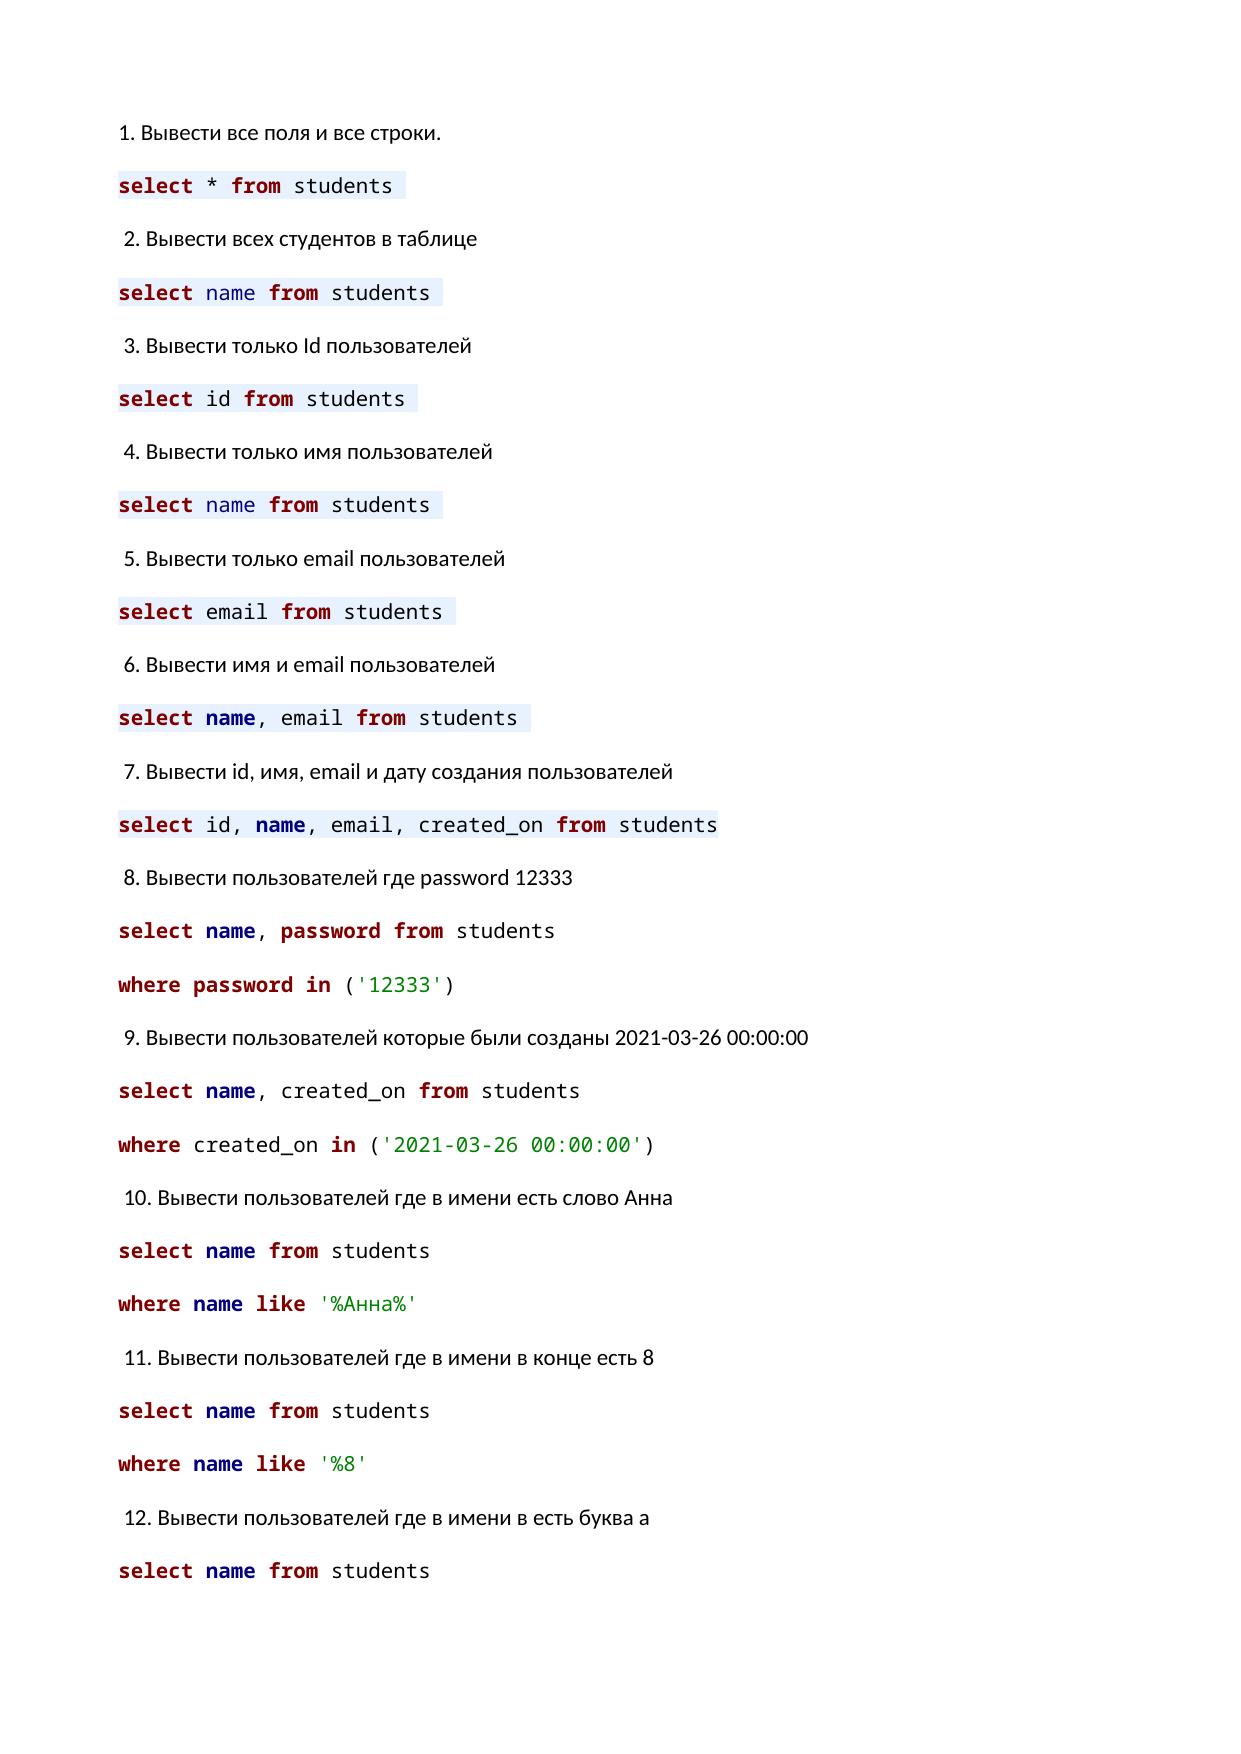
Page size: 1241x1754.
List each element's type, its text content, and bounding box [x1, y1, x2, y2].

text 5. Вывести только email пользователей [118, 544, 1122, 572]
text select id from students [118, 384, 1122, 412]
text select id, name, email, created_on from students [118, 810, 1122, 838]
text 11. Вывести пользователей где в имени в конце есть 8 [118, 1343, 1122, 1371]
text 4. Вывести только имя пользователей [118, 437, 1122, 466]
text select * from students [118, 171, 1122, 199]
text 10. Вывести пользователей где в имени есть слово Анна [118, 1183, 1122, 1211]
text select name, created_on from students [118, 1076, 1122, 1105]
text where name like '%8' [118, 1449, 1122, 1478]
text where created_on in ('2021-03-26 00:00:00') [118, 1130, 1122, 1158]
text where password in ('12333') [118, 970, 1122, 998]
text where name like '%Анна%' [118, 1289, 1122, 1318]
text select name from students [118, 491, 1122, 519]
text 9. Вывести пользователей которые были созданы 2021-03-26 00:00:00 [118, 1023, 1122, 1051]
text select name, password from students [118, 916, 1122, 945]
text select name, email from students [118, 703, 1122, 732]
text 6. Вывести имя и email пользователей [118, 650, 1122, 678]
text select name from students [118, 1236, 1122, 1264]
text 3. Вывести только Id пользователей [118, 331, 1122, 359]
text 12. Вывести пользователей где в имени в есть буква а [118, 1503, 1122, 1531]
text 2. Вывести всех студентов в таблице [118, 224, 1122, 253]
text select email from students [118, 597, 1122, 625]
text select name from students [118, 278, 1122, 306]
text 8. Вывести пользователей где password 12333 [118, 863, 1122, 891]
text select name from students [118, 1556, 1122, 1584]
text select name from students [118, 1396, 1122, 1424]
text 1. Вывести все поля и все строки. [118, 118, 1122, 146]
text 7. Вывести id, имя, email и дату создания пользователей [118, 757, 1122, 785]
